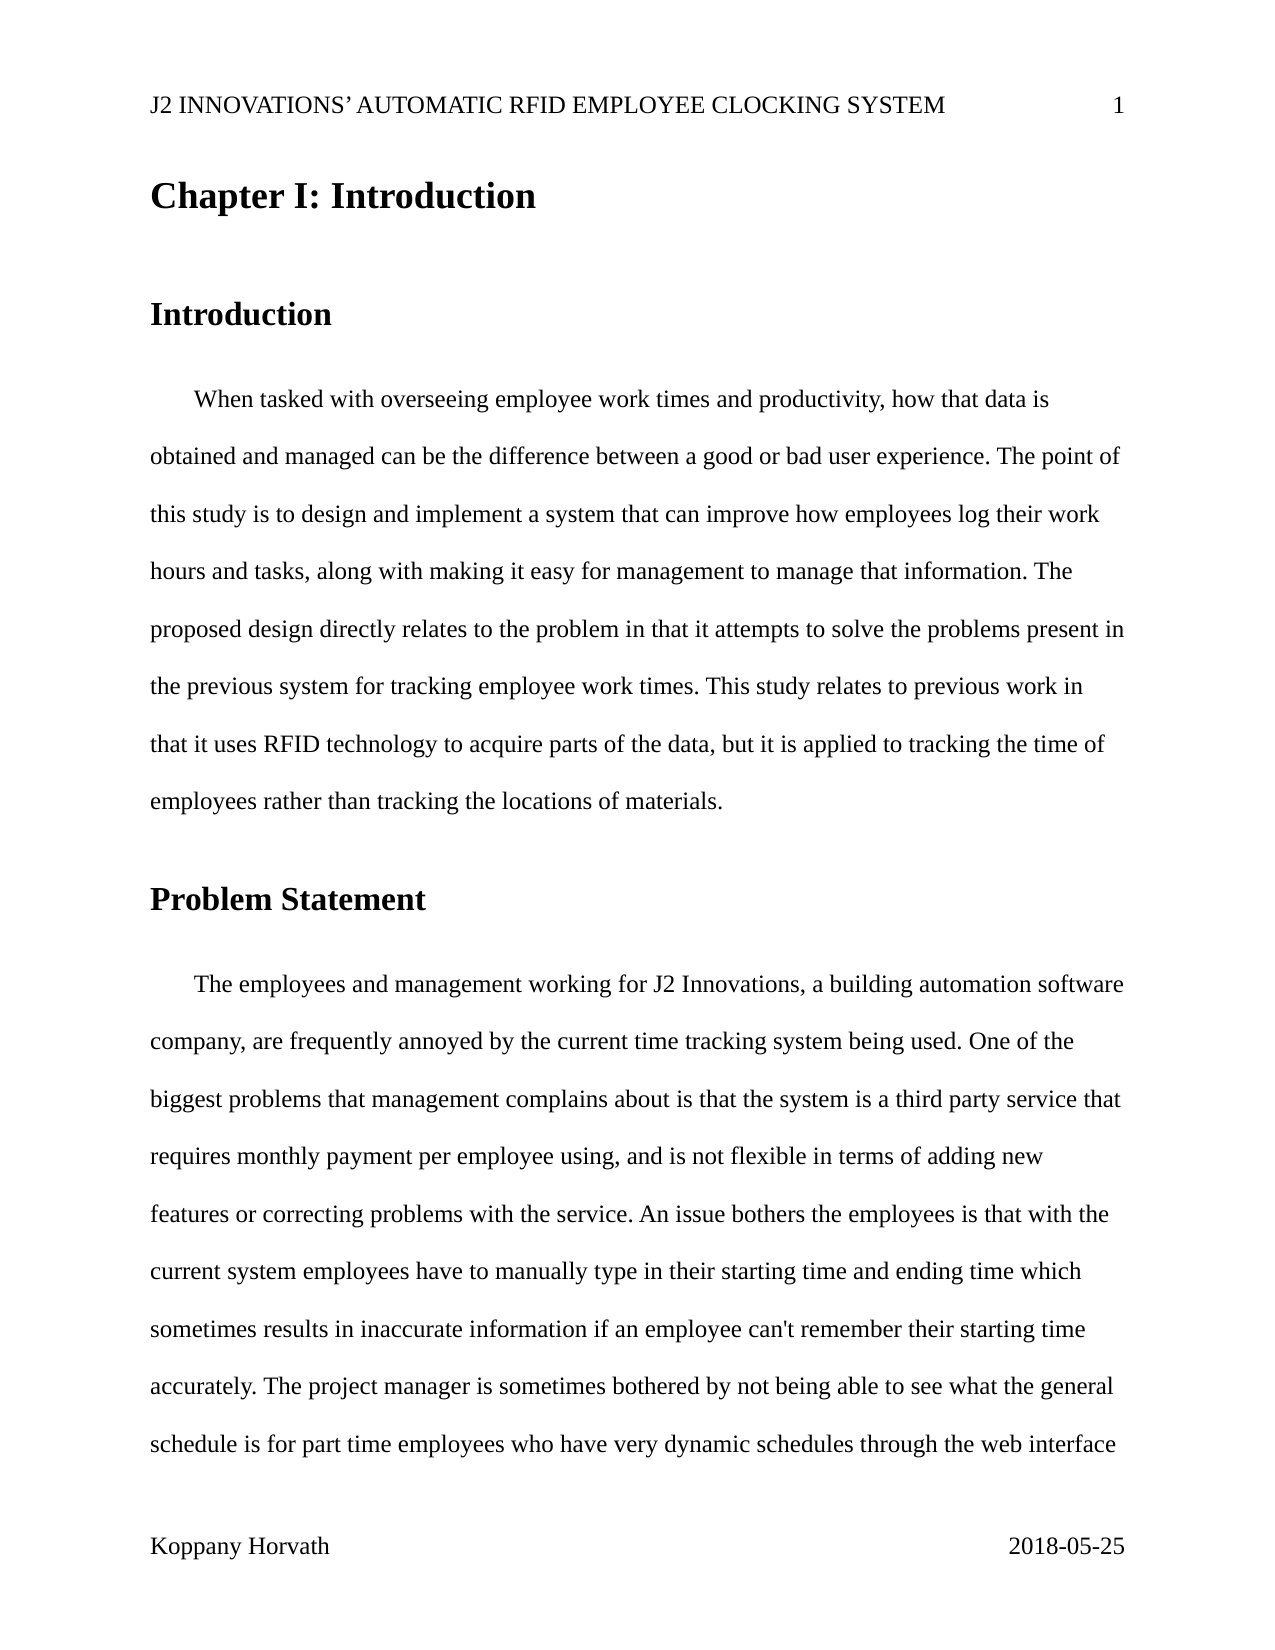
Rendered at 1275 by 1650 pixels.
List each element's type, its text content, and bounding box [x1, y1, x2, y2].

text The employees and management working for J2 Innovations, a building automation software company, are frequently annoyed by the current time tracking system being used. One of the biggest problems that management complains about is that the system is a third party service that requires monthly payment per employee using, and is not flexible in terms of adding new features or correcting problems with the service. An issue bothers the employees is that with the current system employees have to manually type in their starting time and ending time which sometimes results in inaccurate information if an employee can't remember their starting time accurately. The project manager is sometimes bothered by not being able to see what the general schedule is for part time employees who have very dynamic schedules through the web interface [150, 969, 1125, 1458]
subtitle Problem Statement [150, 879, 1125, 918]
subtitle Chapter I: Introduction [150, 173, 1125, 217]
text When tasked with overseeing employee work times and productivity, how that data is obtained and managed can be the difference between a good or bad user experience. The point of this study is to design and implement a system that can improve how employees log their work hours and tasks, along with making it easy for management to manage that information. The proposed design directly relates to the problem in that it attempts to solve the problems present in the previous system for tracking employee work times. This study relates to previous work in that it uses RFID technology to acquire parts of the data, but it is applied to tracking the time of employees rather than tracking the locations of materials. [150, 384, 1125, 815]
subtitle Introduction [150, 294, 1125, 332]
